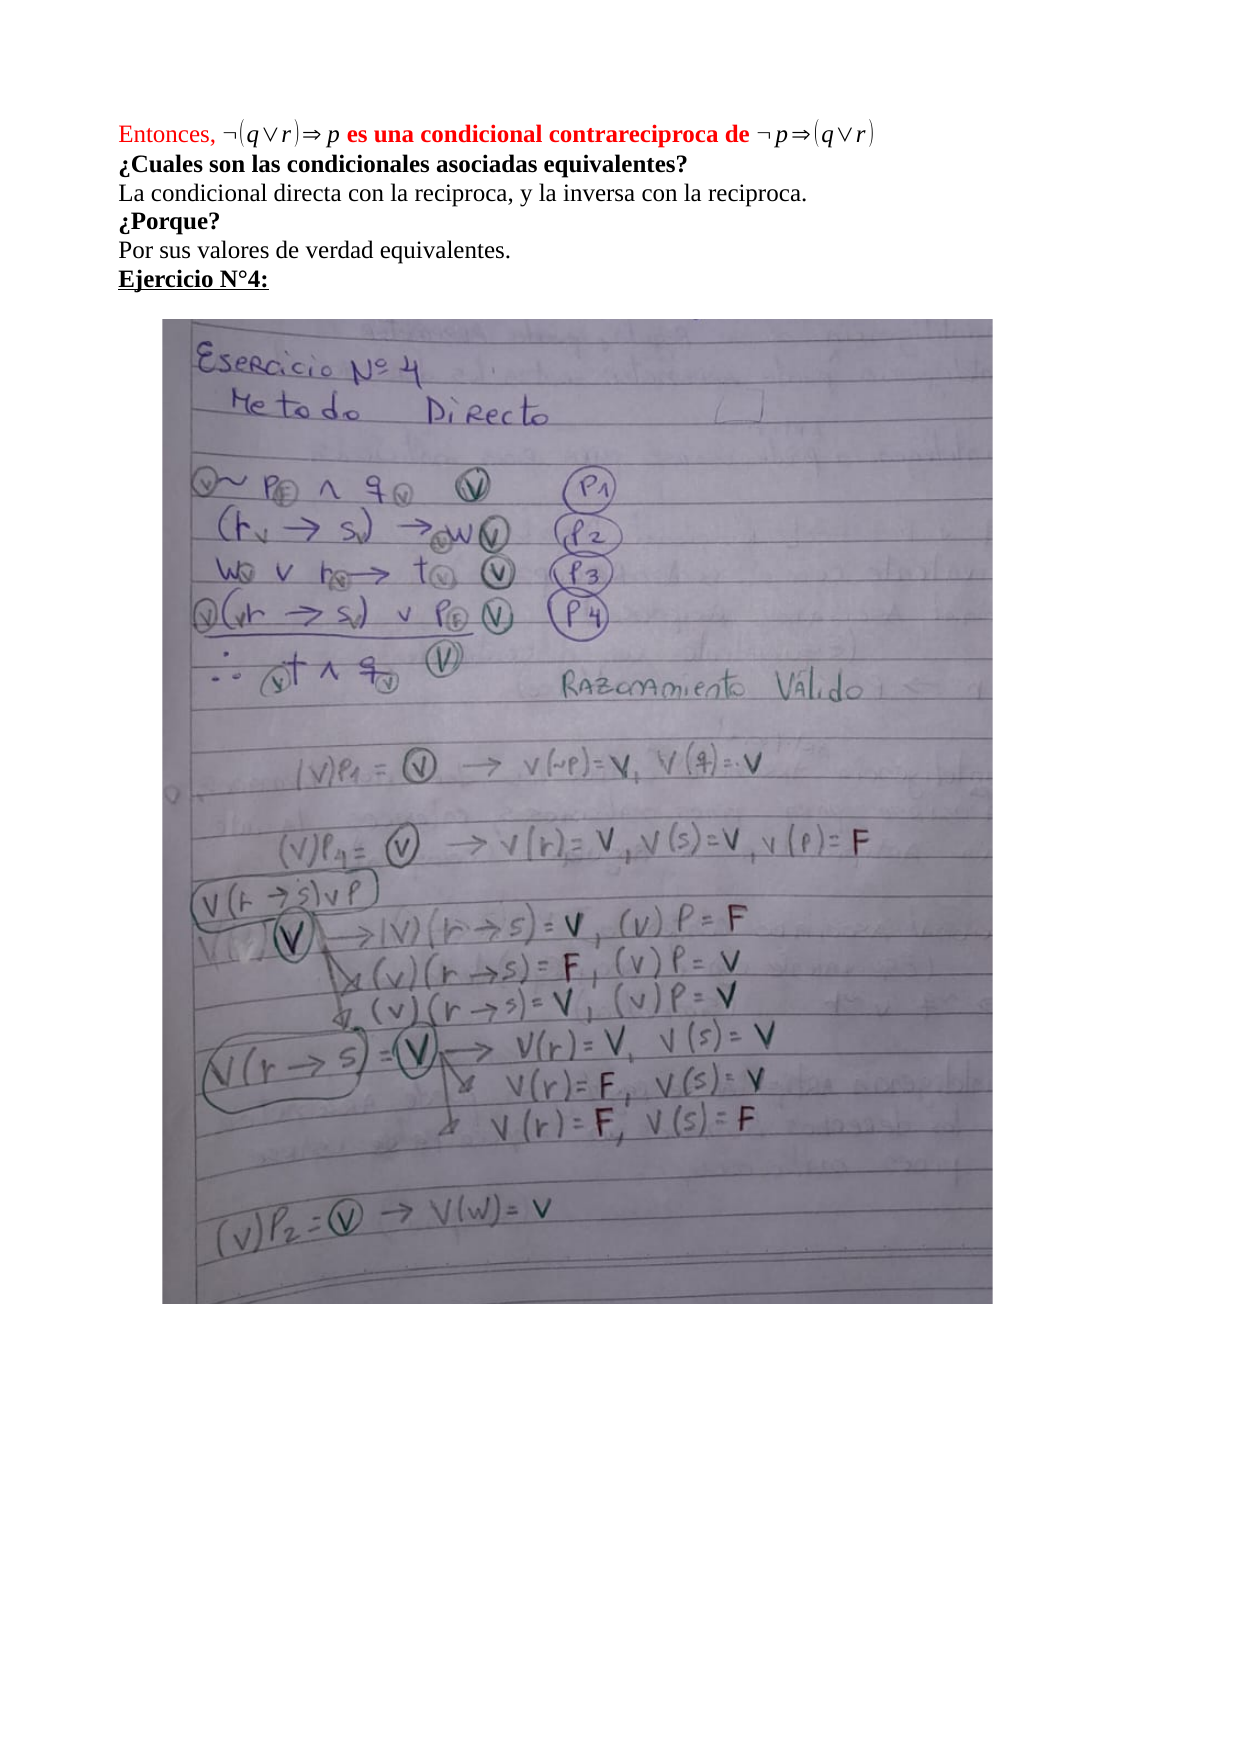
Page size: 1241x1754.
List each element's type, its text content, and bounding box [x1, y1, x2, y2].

text ¿Cuales son las condicionales asociadas equivalentes? [118, 149, 1122, 178]
text Por sus valores de verdad equivalentes. [118, 235, 1122, 264]
text ¿Porque? [118, 206, 1122, 235]
text Ejercicio N°4: [118, 264, 1122, 293]
picture [162, 383, 993, 1304]
text Entonces, es una condicional contrareciproca de [118, 118, 1122, 149]
text La condicional directa con la reciproca, y la inversa con la reciproca. [118, 178, 1122, 206]
